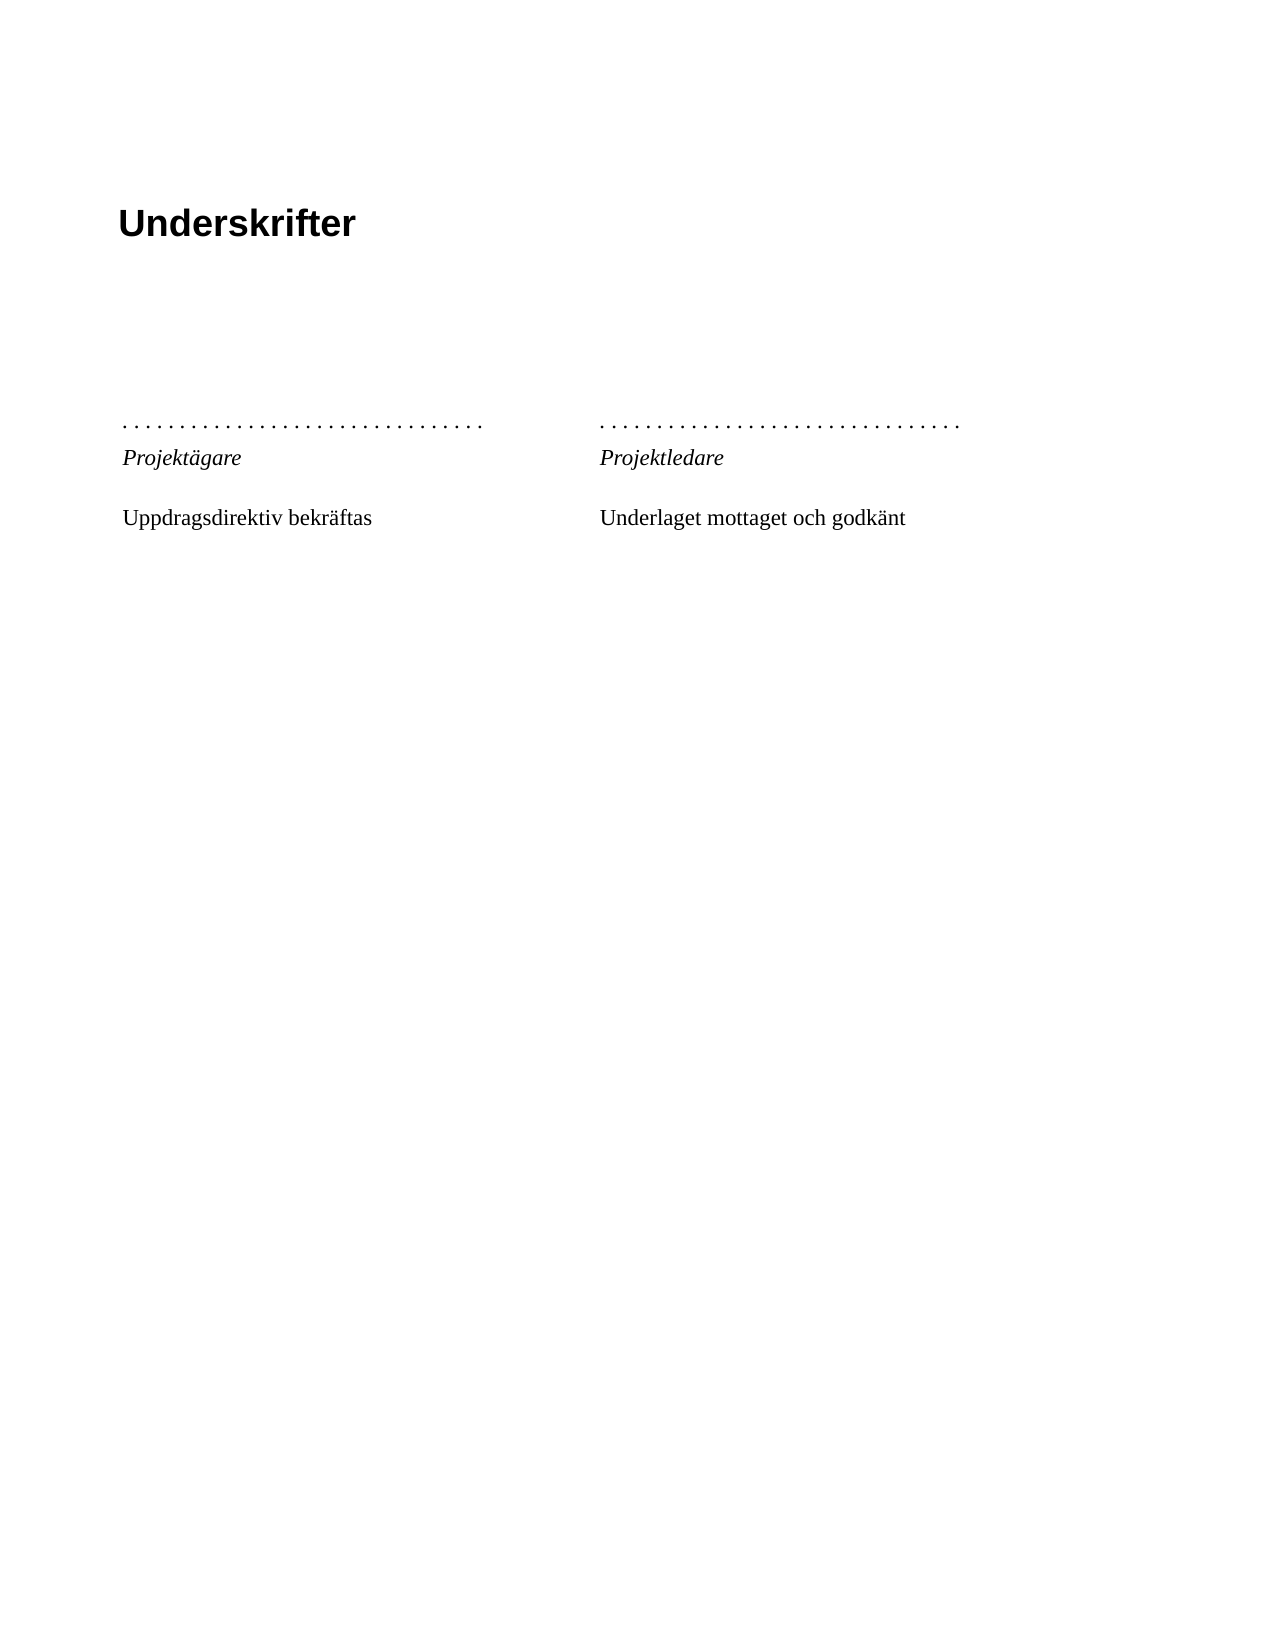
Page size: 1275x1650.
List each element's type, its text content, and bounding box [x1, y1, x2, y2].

table_header . . . . . . . . . . . . . . . . . . . . . . . . . . . . . . . . [119, 403, 587, 437]
table_cell Projektägare Uppdragsdirektiv bekräftas [119, 439, 587, 534]
table_cell Projektledare Underlaget mottaget och godkänt [589, 439, 1059, 534]
subtitle Underskrifter [118, 201, 1157, 244]
table_header . . . . . . . . . . . . . . . . . . . . . . . . . . . . . . . . [589, 403, 1059, 437]
